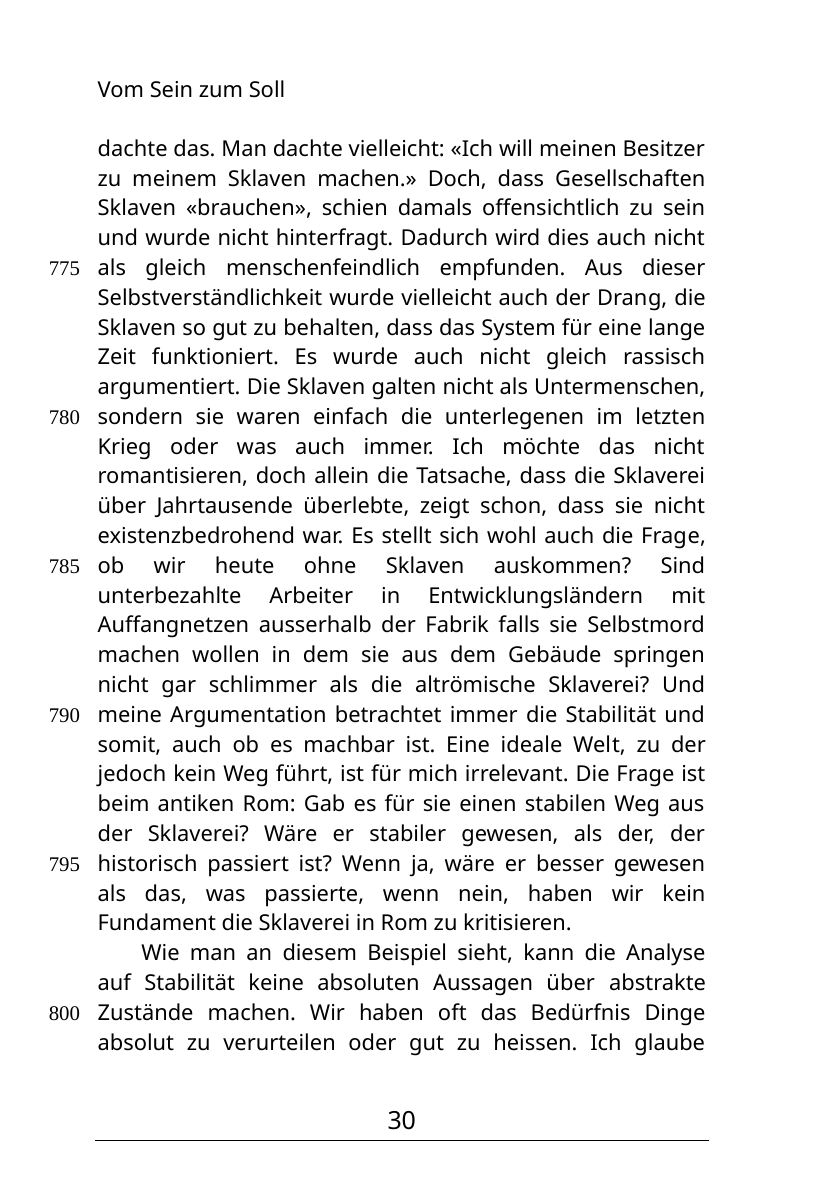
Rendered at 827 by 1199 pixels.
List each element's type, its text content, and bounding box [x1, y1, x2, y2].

text dachte das. Man dachte vielleicht: «Ich will meinen Besitzer zu meinem Sklaven machen.» Doch, dass Gesellschaften Sklaven «brauchen», schien damals offensichtlich zu sein und wurde nicht hinterfragt. Dadurch wird dies auch nicht als gleich menschenfeindlich empfunden. Aus dieser Selbstverständlichkeit wurde vielleicht auch der Drang, die Sklaven so gut zu behalten, dass das System für eine lange Zeit funktioniert. Es wurde auch nicht gleich rassisch argumentiert. Die Sklaven galten nicht als Untermenschen, sondern sie waren einfach die unterlegenen im letzten Krieg oder was auch immer. Ich möchte das nicht romantisieren, doch allein die Tatsache, dass die Sklaverei über Jahrtausende überlebte, zeigt schon, dass sie nicht existenzbedrohend war. Es stellt sich wohl auch die Frage, ob wir heute ohne Sklaven auskommen? Sind unterbezahlte Arbeiter in Entwicklungsländern mit Auffangnetzen ausserhalb der Fabrik falls sie Selbstmord machen wollen in dem sie aus dem Gebäude springen nicht gar schlimmer als die altrömische Sklaverei? Und meine Argumentation betrachtet immer die Stabilität und somit, auch ob es machbar ist. Eine ideale Welt, zu der jedoch kein Weg führt, ist für mich irrelevant. Die Frage ist beim antiken Rom: Gab es für sie einen stabilen Weg aus der Sklaverei? Wäre er stabiler gewesen, als der, der historisch passiert ist? Wenn ja, wäre er besser gewesen als das, was passierte, wenn nein, haben wir kein Fundament die Sklaverei in Rom zu kritisieren. [97, 133, 706, 937]
text Wie man an diesem Beispiel sieht, kann die Analyse auf Stabilität keine absoluten Aussagen über abstrakte Zustände machen. Wir haben oft das Bedürfnis Dinge absolut zu verurteilen oder gut zu heissen. Ich glaube [97, 937, 706, 1056]
